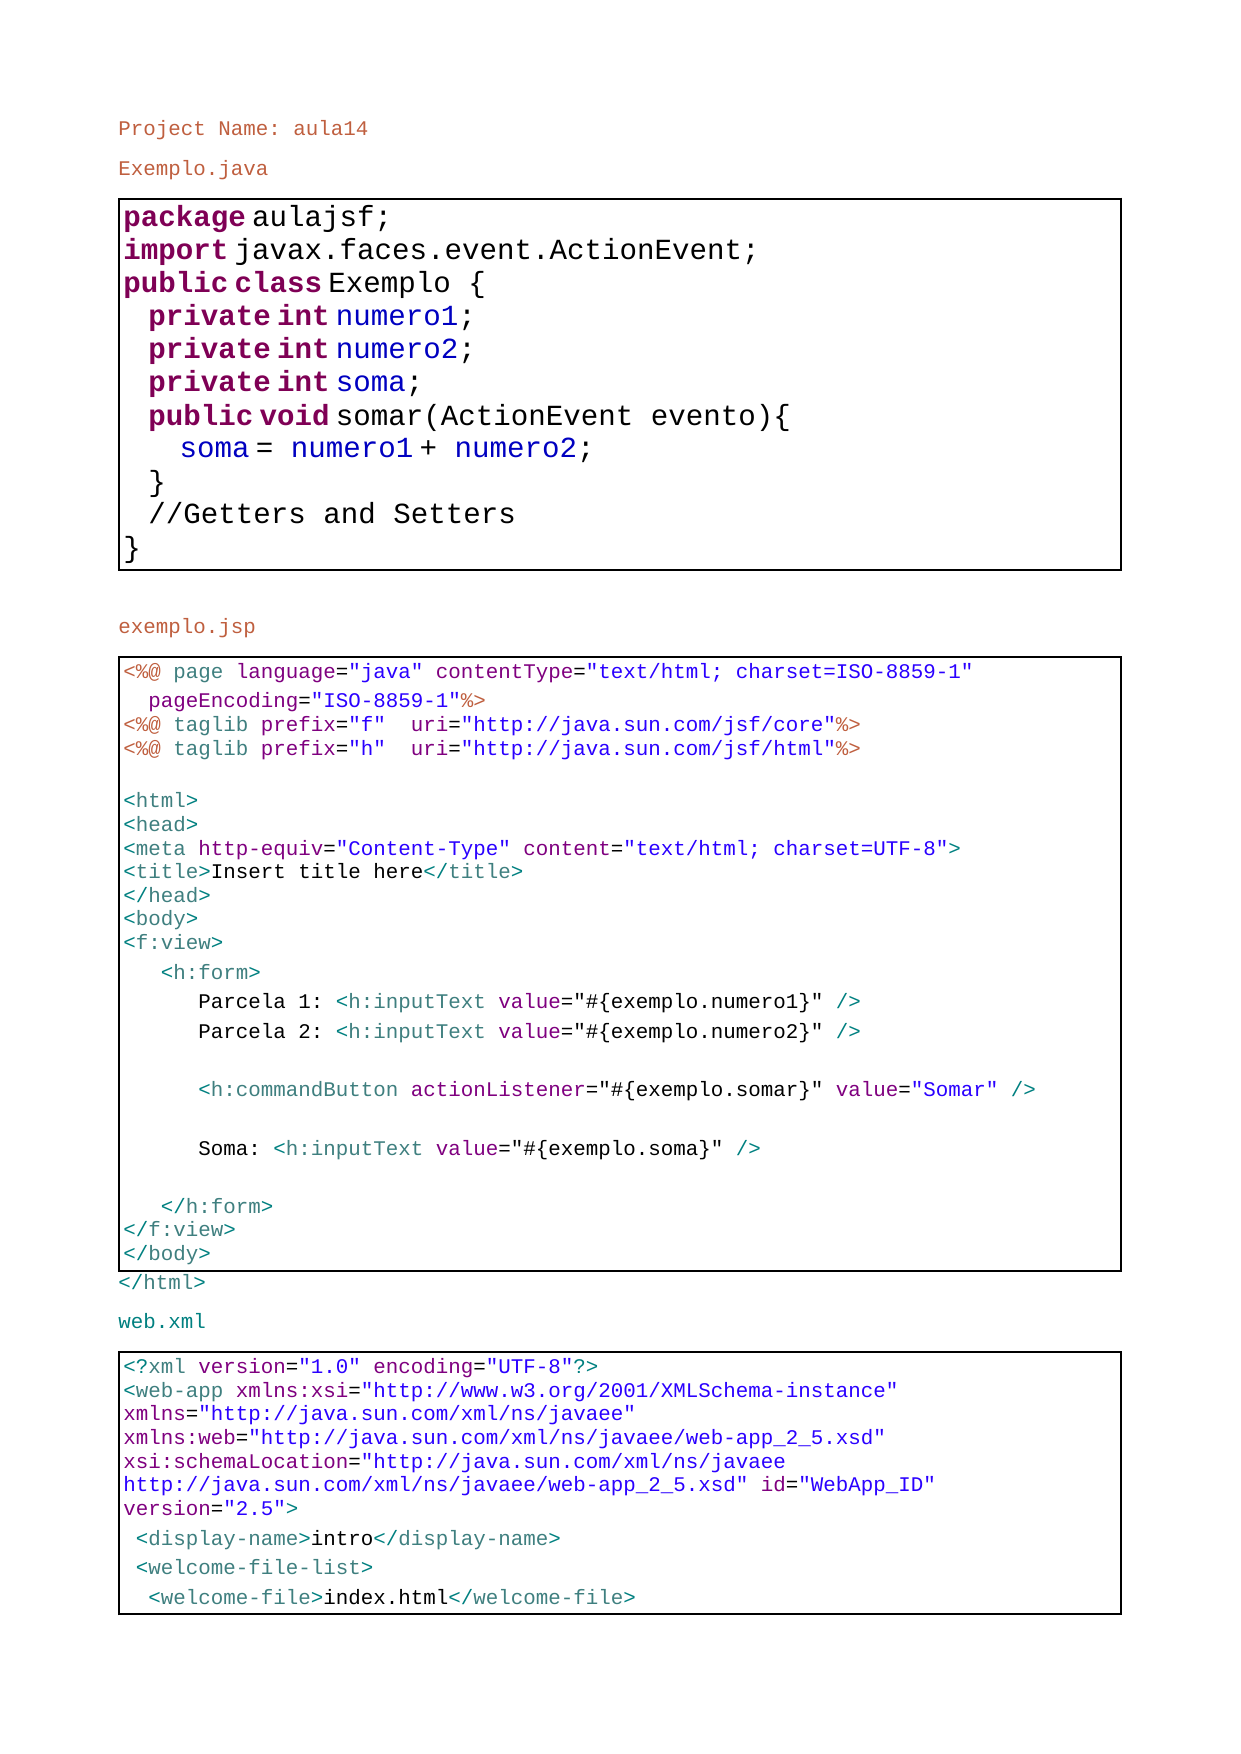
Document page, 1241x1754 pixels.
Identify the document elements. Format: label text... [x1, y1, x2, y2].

text } [120, 528, 1120, 569]
text <head> [120, 809, 1120, 832]
text </h:form> [120, 1185, 1120, 1214]
text Parcela 1: <h:inputText value="#{exemplo.numero1}" /> [120, 980, 1120, 1010]
text package aulajsf; [120, 200, 1120, 231]
text <h:commandButton actionListener="#{exemplo.somar}" value="Somar" /> [120, 1068, 1120, 1103]
text private int numero1; [120, 297, 1120, 329]
text <body> [120, 903, 1120, 927]
text private int numero2; [120, 329, 1120, 363]
text web.xml [118, 1311, 1122, 1335]
text Soma: <h:inputText value="#{exemplo.soma}" /> [120, 1127, 1120, 1161]
text import javax.faces.event.ActionEvent; [120, 231, 1120, 263]
text pageEncoding="ISO-8859-1"%> [120, 679, 1120, 709]
text <web-app xmlns:xsi="http://www.w3.org/2001/XMLSchema-instance" xmlns="http://java.sun.com/xml/ns/javaee" xmlns:web="http://java.sun.com/xml/ns/javaee/web-app_2_5.xsd" xsi:schemaLocation="http://java.sun.com/xml/ns/javaee http://java.sun.com/xml/ns/javaee/web-app_2_5.xsd" id="WebApp_ID" version="2.5"> [120, 1375, 1120, 1517]
text </f:view> [120, 1214, 1120, 1238]
text <?xml version="1.0" encoding="UTF-8"?> [120, 1353, 1120, 1375]
text </html> [118, 1272, 1122, 1295]
text <title>Insert title here</title> [120, 856, 1120, 880]
text } [120, 462, 1120, 495]
text public void somar(ActionEvent evento){ [120, 396, 1120, 429]
text <%@ taglib prefix="f" uri="http://java.sun.com/jsf/core"%> [120, 709, 1120, 733]
text Exemplo.java [118, 158, 1122, 181]
text <welcome-file>index.html</welcome-file> [120, 1576, 1120, 1613]
text //Getters and Setters [120, 495, 1120, 528]
text </body> [120, 1238, 1120, 1270]
text <%@ page language="java" contentType="text/html; charset=ISO-8859-1" [120, 658, 1120, 679]
text <welcome-file-list> [120, 1546, 1120, 1576]
text Project Name: aula14 [118, 118, 1122, 142]
text <h:form> [120, 951, 1120, 980]
text soma = numero1 + numero2; [120, 429, 1120, 462]
text private int soma; [120, 363, 1120, 396]
text <%@ taglib prefix="h" uri="http://java.sun.com/jsf/html"%> [120, 733, 1120, 761]
text <f:view> [120, 927, 1120, 951]
text Parcela 2: <h:inputText value="#{exemplo.numero2}" /> [120, 1010, 1120, 1044]
text <html> [120, 785, 1120, 809]
text <display-name>intro</display-name> [120, 1517, 1120, 1546]
text exemplo.jsp [118, 616, 1122, 640]
text public class Exemplo { [120, 263, 1120, 297]
text </head> [120, 880, 1120, 903]
text <meta http-equiv="Content-Type" content="text/html; charset=UTF-8"> [120, 832, 1120, 856]
